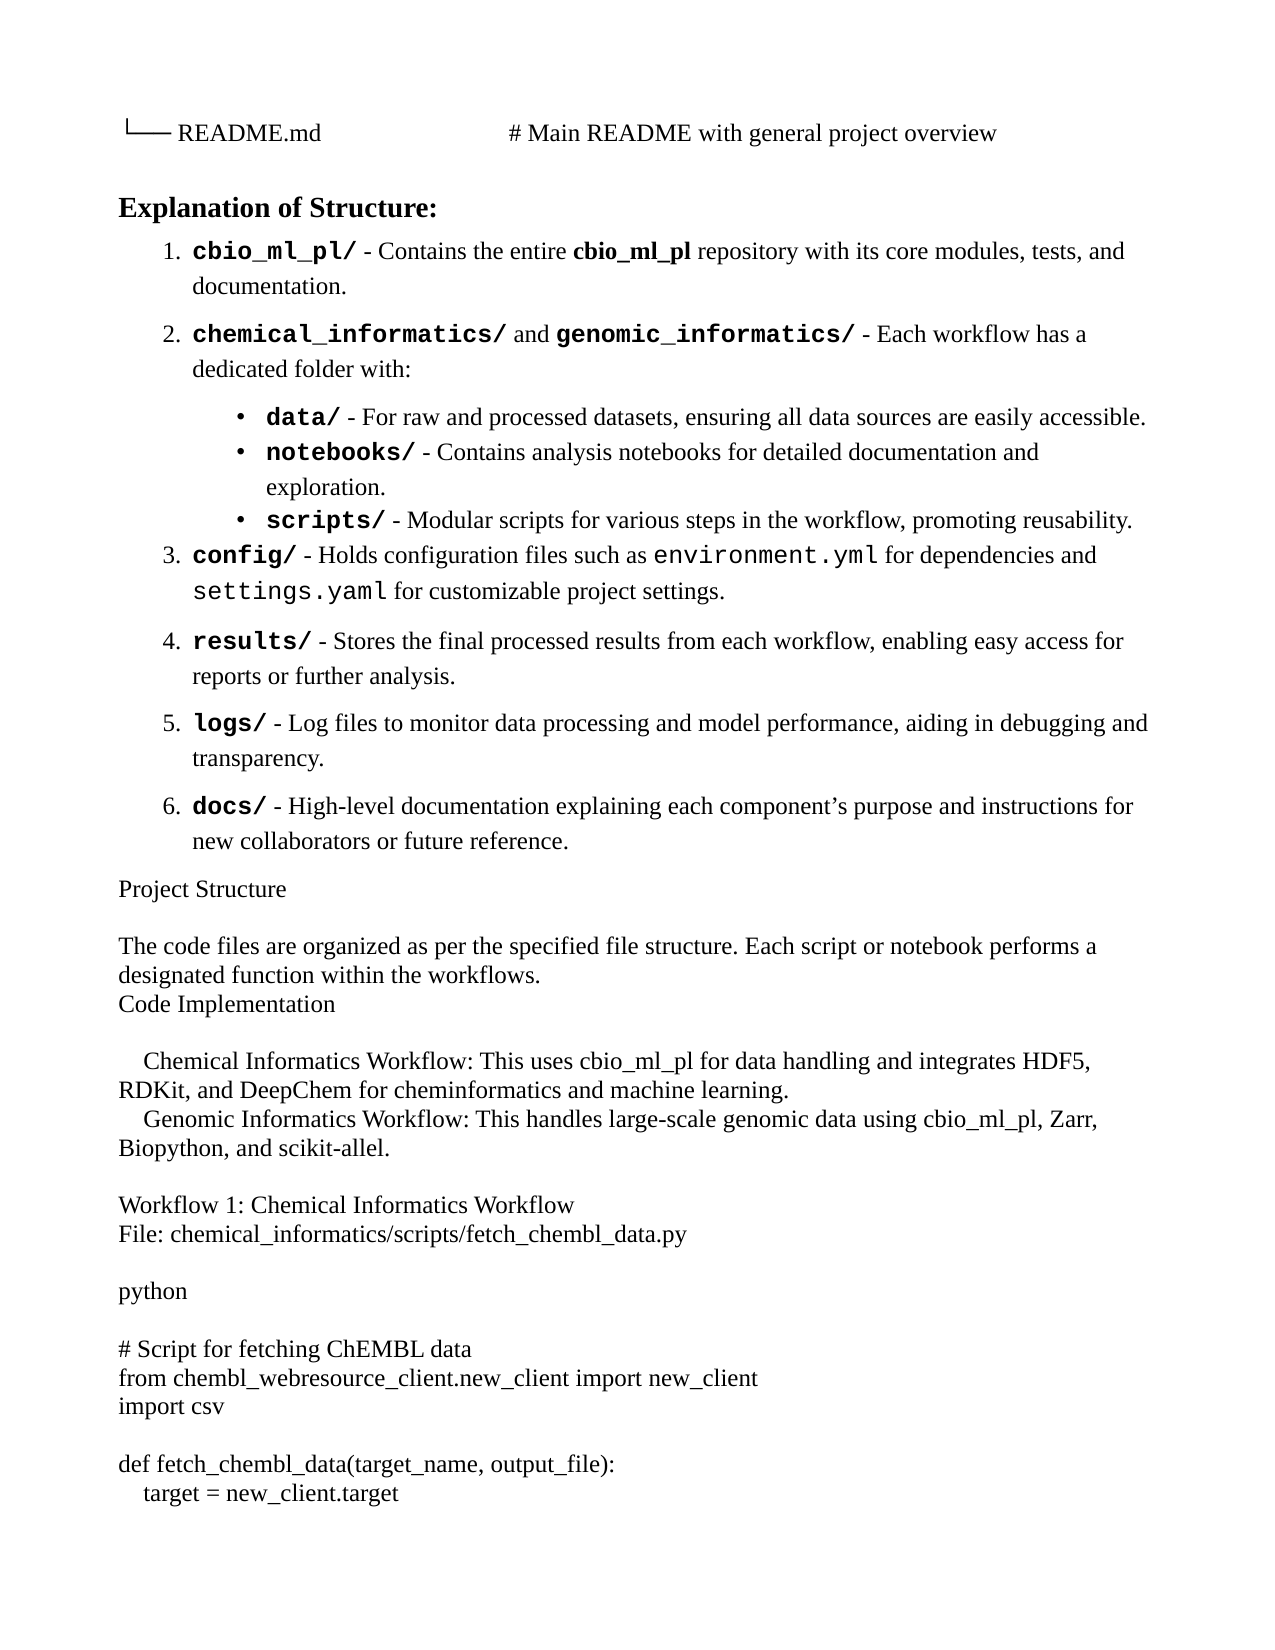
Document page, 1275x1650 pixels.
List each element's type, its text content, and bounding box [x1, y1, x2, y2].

text from chembl_webresource_client.new_client import new_client [118, 1363, 1157, 1391]
subtitle Explanation of Structure: [118, 190, 1157, 224]
text python [118, 1276, 1157, 1305]
list docs/ - High-level documentation explaining each component’s purpose and instructions for new collaborators or future reference. [162, 791, 1157, 855]
text Workflow 1: Chemical Informatics Workflow [118, 1190, 1157, 1219]
text def fetch_chembl_data(target_name, output_file): [118, 1449, 1157, 1478]
text import csv [118, 1391, 1157, 1420]
text target = new_client.target [118, 1478, 1157, 1506]
text Project Structure [118, 874, 1157, 903]
text └── README.md # Main README with general project overview [118, 118, 1157, 176]
text File: chemical_informatics/scripts/fetch_chembl_data.py [118, 1219, 1157, 1248]
list logs/ - Log files to monitor data processing and model performance, aiding in debugging and transparency. [162, 708, 1157, 772]
text Chemical Informatics Workflow: This uses cbio_ml_pl for data handling and integrates HDF5, RDKit, and DeepChem for cheminformatics and machine learning. [118, 1046, 1157, 1104]
text # Script for fetching ChEMBL data [118, 1334, 1157, 1363]
list cbio_ml_pl/ - Contains the entire cbio_ml_pl repository with its core modules, tests, and documentation. [162, 236, 1157, 300]
text Code Implementation [118, 989, 1157, 1018]
list scripts/ - Modular scripts for various steps in the workflow, promoting reusability. [236, 505, 1157, 536]
list notebooks/ - Contains analysis notebooks for detailed documentation and exploration. [236, 437, 1157, 501]
list config/ - Holds configuration files such as environment.yml for dependencies and settings.yaml for customizable project settings. [162, 541, 1157, 607]
list data/ - For raw and processed datasets, ensuring all data sources are easily accessible. [236, 402, 1157, 432]
list chemical_informatics/ and genomic_informatics/ - Each workflow has a dedicated folder with: [162, 319, 1157, 383]
text Genomic Informatics Workflow: This handles large-scale genomic data using cbio_ml_pl, Zarr, Biopython, and scikit-allel. [118, 1104, 1157, 1161]
list results/ - Stores the final processed results from each workflow, enabling easy access for reports or further analysis. [162, 626, 1157, 689]
text The code files are organized as per the specified file structure. Each script or notebook performs a designated function within the workflows. [118, 931, 1157, 989]
